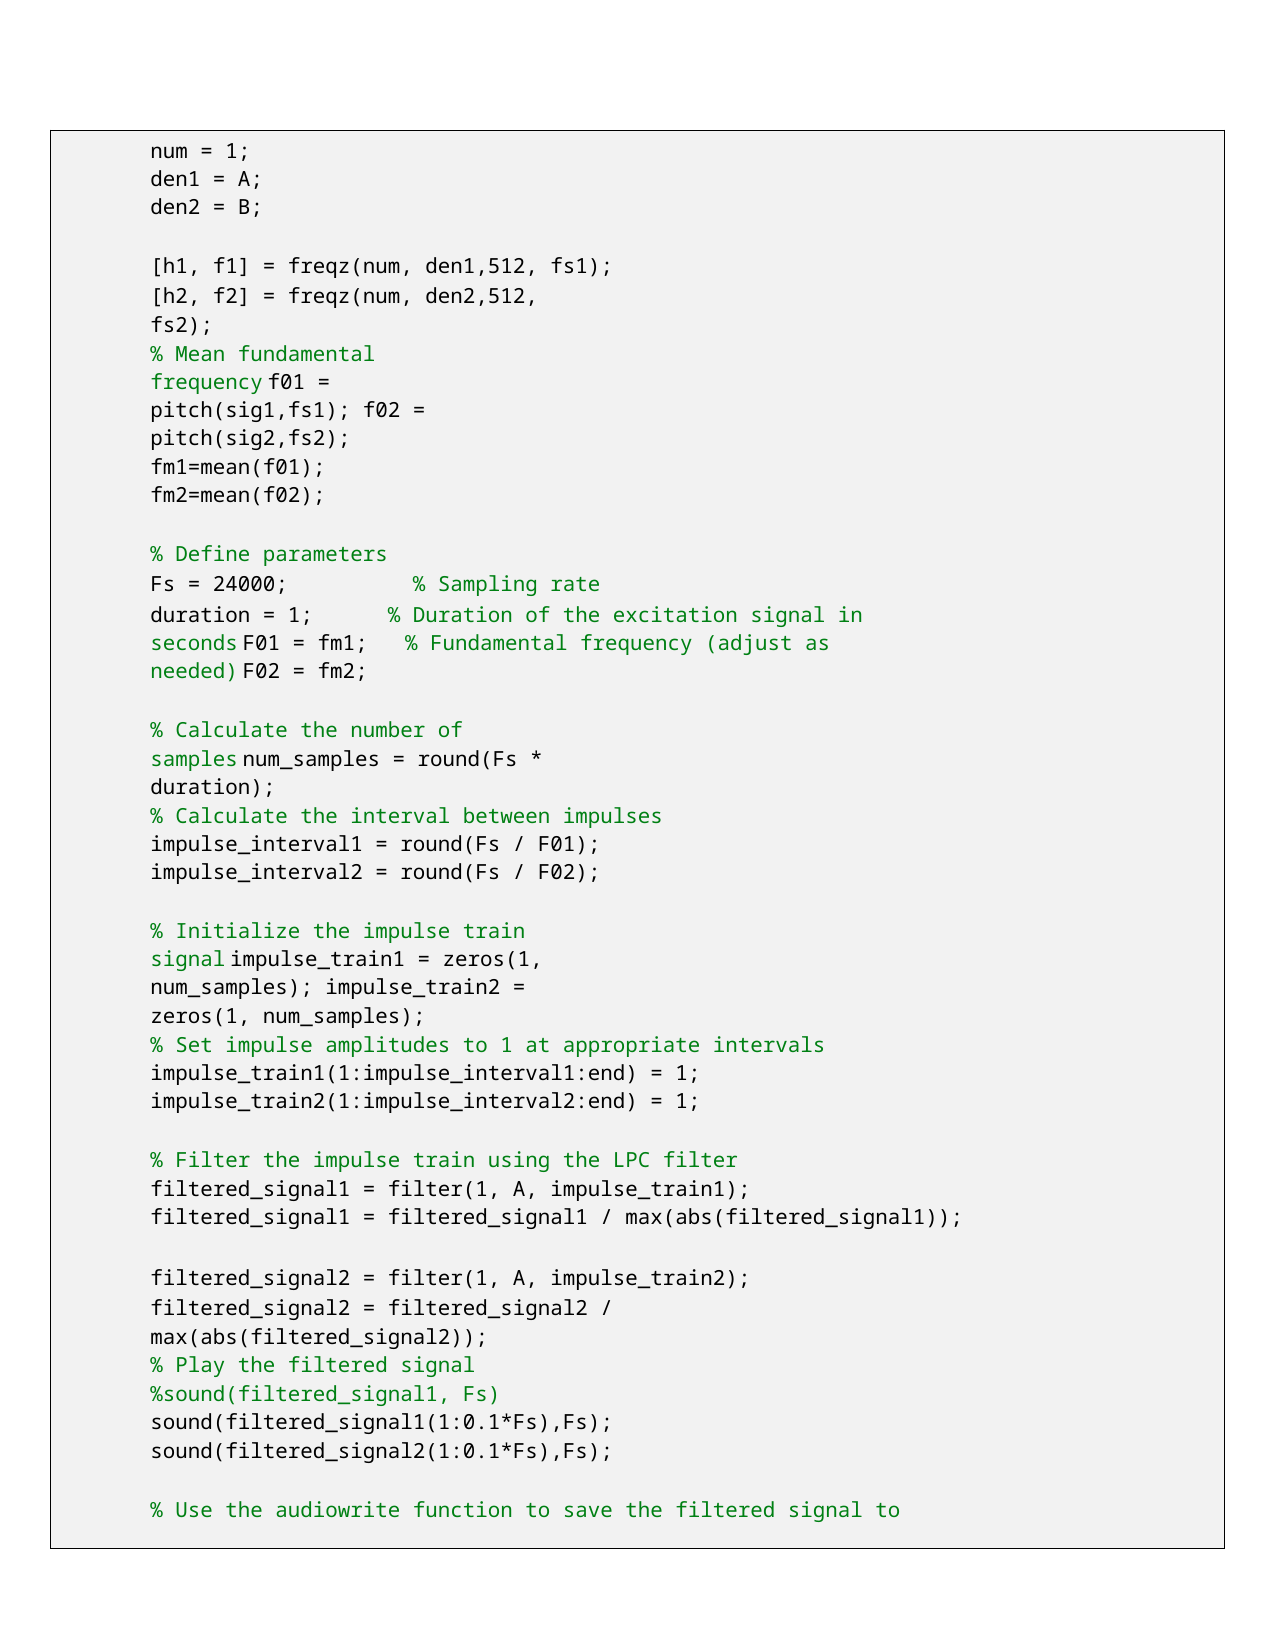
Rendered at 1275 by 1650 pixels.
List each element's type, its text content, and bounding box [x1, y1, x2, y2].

table_header num = 1; den1 = A; den2 = B; [h1, f1] = freqz(num, den1,512, fs1); [h2, f2] = freqz(num, den2,512, fs2); % Mean fundamental frequency f01 = pitch(sig1,fs1); f02 = pitch(sig2,fs2); fm1=mean(f01); fm2=mean(f02); % Define parameters Fs = 24000; % Sampling rate duration = 1; % Duration of the excitation signal in seconds F01 = fm1; % Fundamental frequency (adjust as needed) F02 = fm2; % Calculate the number of samples num_samples = round(Fs * duration); % Calculate the interval between impulses impulse_interval1 = round(Fs / F01); impulse_interval2 = round(Fs / F02); % Initialize the impulse train signal impulse_train1 = zeros(1, num_samples); impulse_train2 = zeros(1, num_samples); % Set impulse amplitudes to 1 at appropriate intervals impulse_train1(1:impulse_interval1:end) = 1; impulse_train2(1:impulse_interval2:end) = 1; % Filter the impulse train using the LPC filter filtered_signal1 = filter(1, A, impulse_train1); filtered_signal1 = filtered_signal1 / max(abs(filtered_signal1)); filtered_signal2 = filter(1, A, impulse_train2); filtered_signal2 = filtered_signal2 / max(abs(filtered_signal2)); % Play the filtered signal %sound(filtered_signal1, Fs) sound(filtered_signal1(1:0.1*Fs),Fs); sound(filtered_signal2(1:0.1*Fs),Fs); % Use the audiowrite function to save the filtered signal to [51, 131, 1224, 1548]
